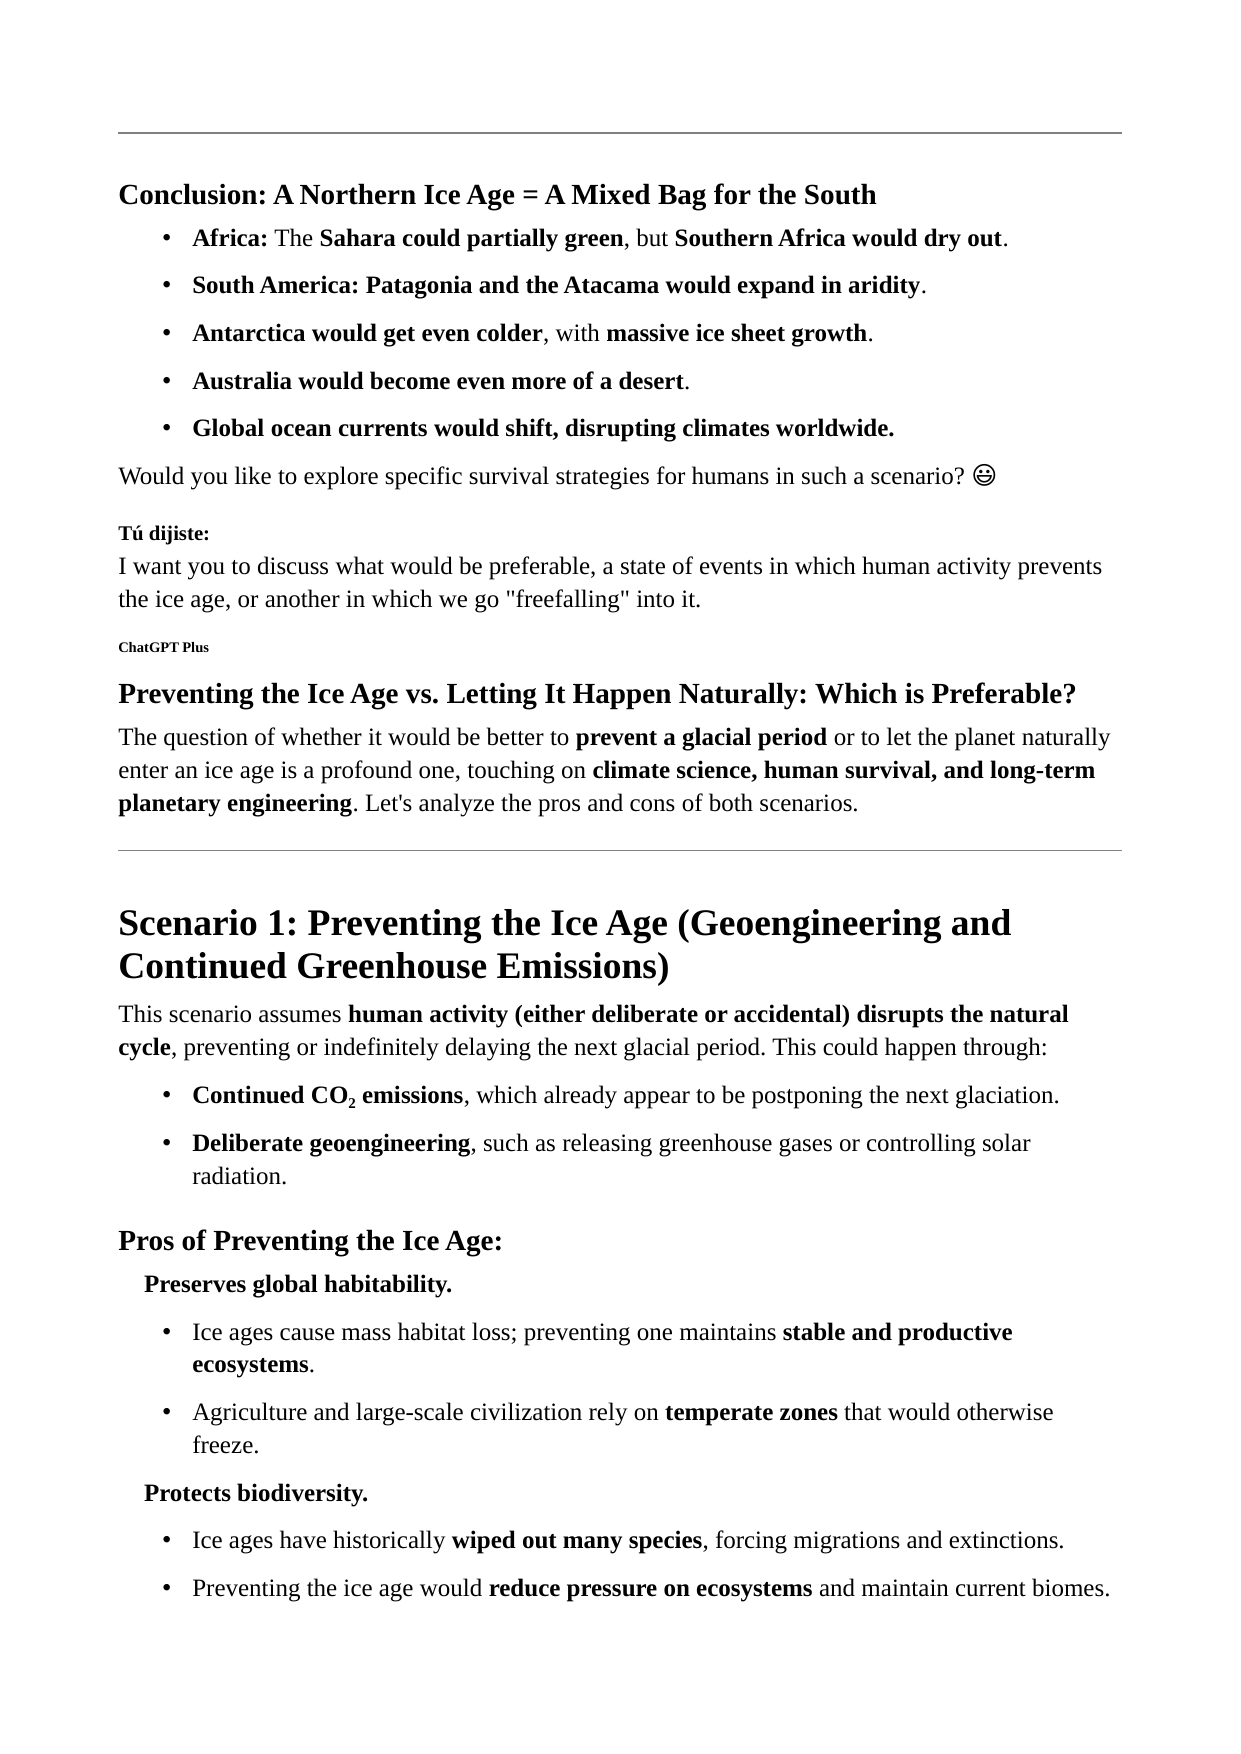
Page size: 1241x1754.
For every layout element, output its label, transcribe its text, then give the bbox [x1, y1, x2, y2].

text The question of whether it would be better to prevent a glacial period or to let the planet naturally enter an ice age is a profound one, touching on climate science, human survival, and long-term planetary engineering. Let's analyze the pros and cons of both scenarios. [118, 722, 1122, 817]
subtitle ChatGPT Plus [118, 638, 1122, 655]
subtitle Scenario 1: Preventing the Ice Age (Geoengineering and Continued Greenhouse Emissions) [118, 901, 1122, 987]
list Ice ages cause mass habitat loss; preventing one maintains stable and productive ecosystems. [162, 1317, 1122, 1378]
list Continued CO₂ emissions, which already appear to be postponing the next glaciation. [162, 1080, 1122, 1109]
list Africa: The Sahara could partially green, but Southern Africa would dry out. [162, 223, 1122, 252]
subtitle Conclusion: A Northern Ice Age = A Mixed Bag for the South [118, 177, 1122, 211]
list South America: Patagonia and the Atacama would expand in aridity. [162, 271, 1122, 299]
list Global ocean currents would shift, disrupting climates worldwide. [162, 413, 1122, 442]
subtitle Tú dijiste: [118, 521, 1122, 545]
list Australia would become even more of a desert. [162, 366, 1122, 394]
list Antarctica would get even colder, with massive ice sheet growth. [162, 318, 1122, 347]
list Preventing the ice age would reduce pressure on ecosystems and maintain current biomes. [162, 1573, 1122, 1602]
subtitle Preventing the Ice Age vs. Letting It Happen Naturally: Which is Preferable? [118, 676, 1122, 709]
text Would you like to explore specific survival strategies for humans in such a scenario? 😃 [118, 461, 1122, 490]
list Ice ages have historically wiped out many species, forcing migrations and extinctions. [162, 1525, 1122, 1554]
text ✅ Protects biodiversity. [118, 1478, 1122, 1507]
text I want you to discuss what would be preferable, a state of events in which human activity prevents the ice age, or another in which we go "freefalling" into it. [118, 551, 1122, 613]
list Agriculture and large-scale civilization rely on temperate zones that would otherwise freeze. [162, 1397, 1122, 1459]
text ✅ Preserves global habitability. [118, 1269, 1122, 1298]
list Deliberate geoengineering, such as releasing greenhouse gases or controlling solar radiation. [162, 1128, 1122, 1189]
subtitle Pros of Preventing the Ice Age: [118, 1223, 1122, 1256]
text This scenario assumes human activity (either deliberate or accidental) disrupts the natural cycle, preventing or indefinitely delaying the next glacial period. This could happen through: [118, 999, 1122, 1061]
